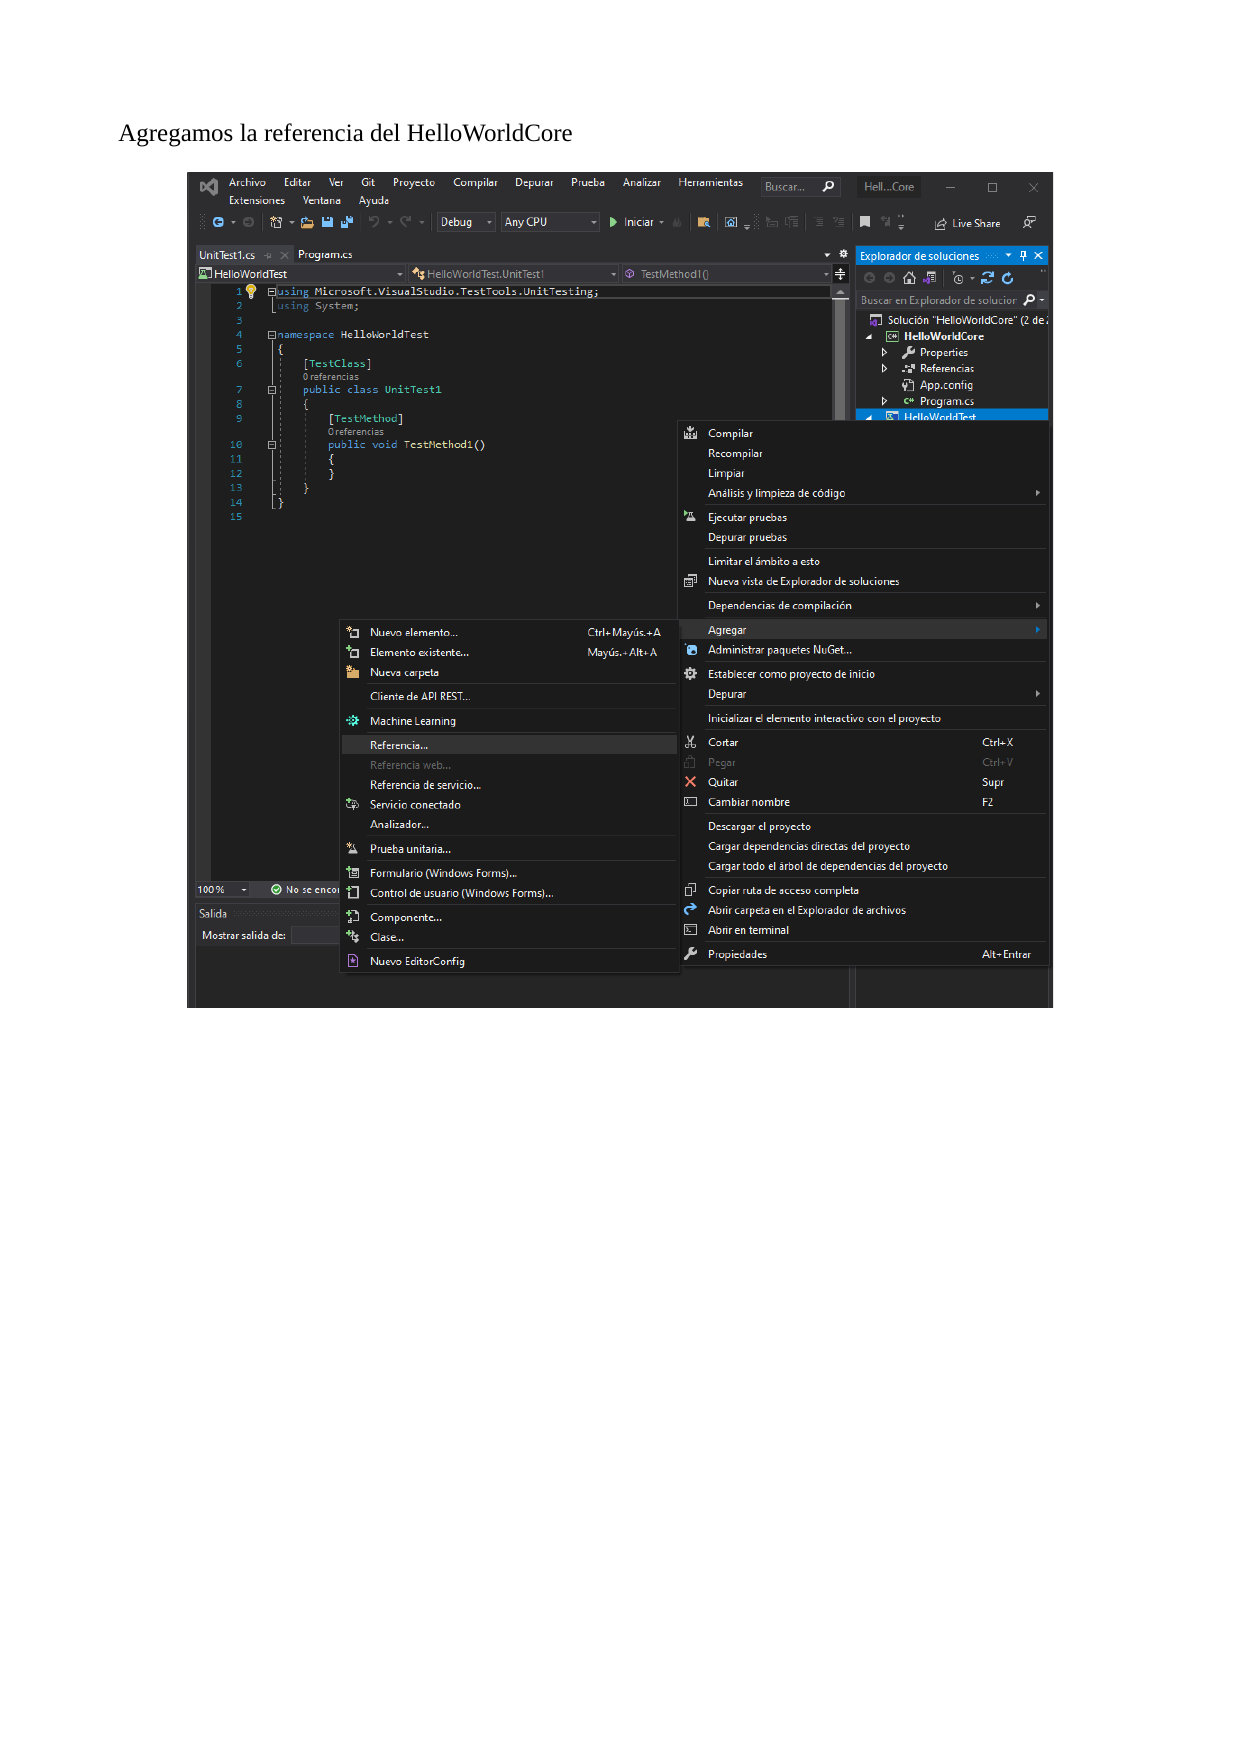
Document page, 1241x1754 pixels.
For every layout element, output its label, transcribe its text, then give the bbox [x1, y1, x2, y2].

text Agregamos la referencia del HelloWorldCore [118, 118, 1122, 147]
picture [187, 172, 1054, 1008]
